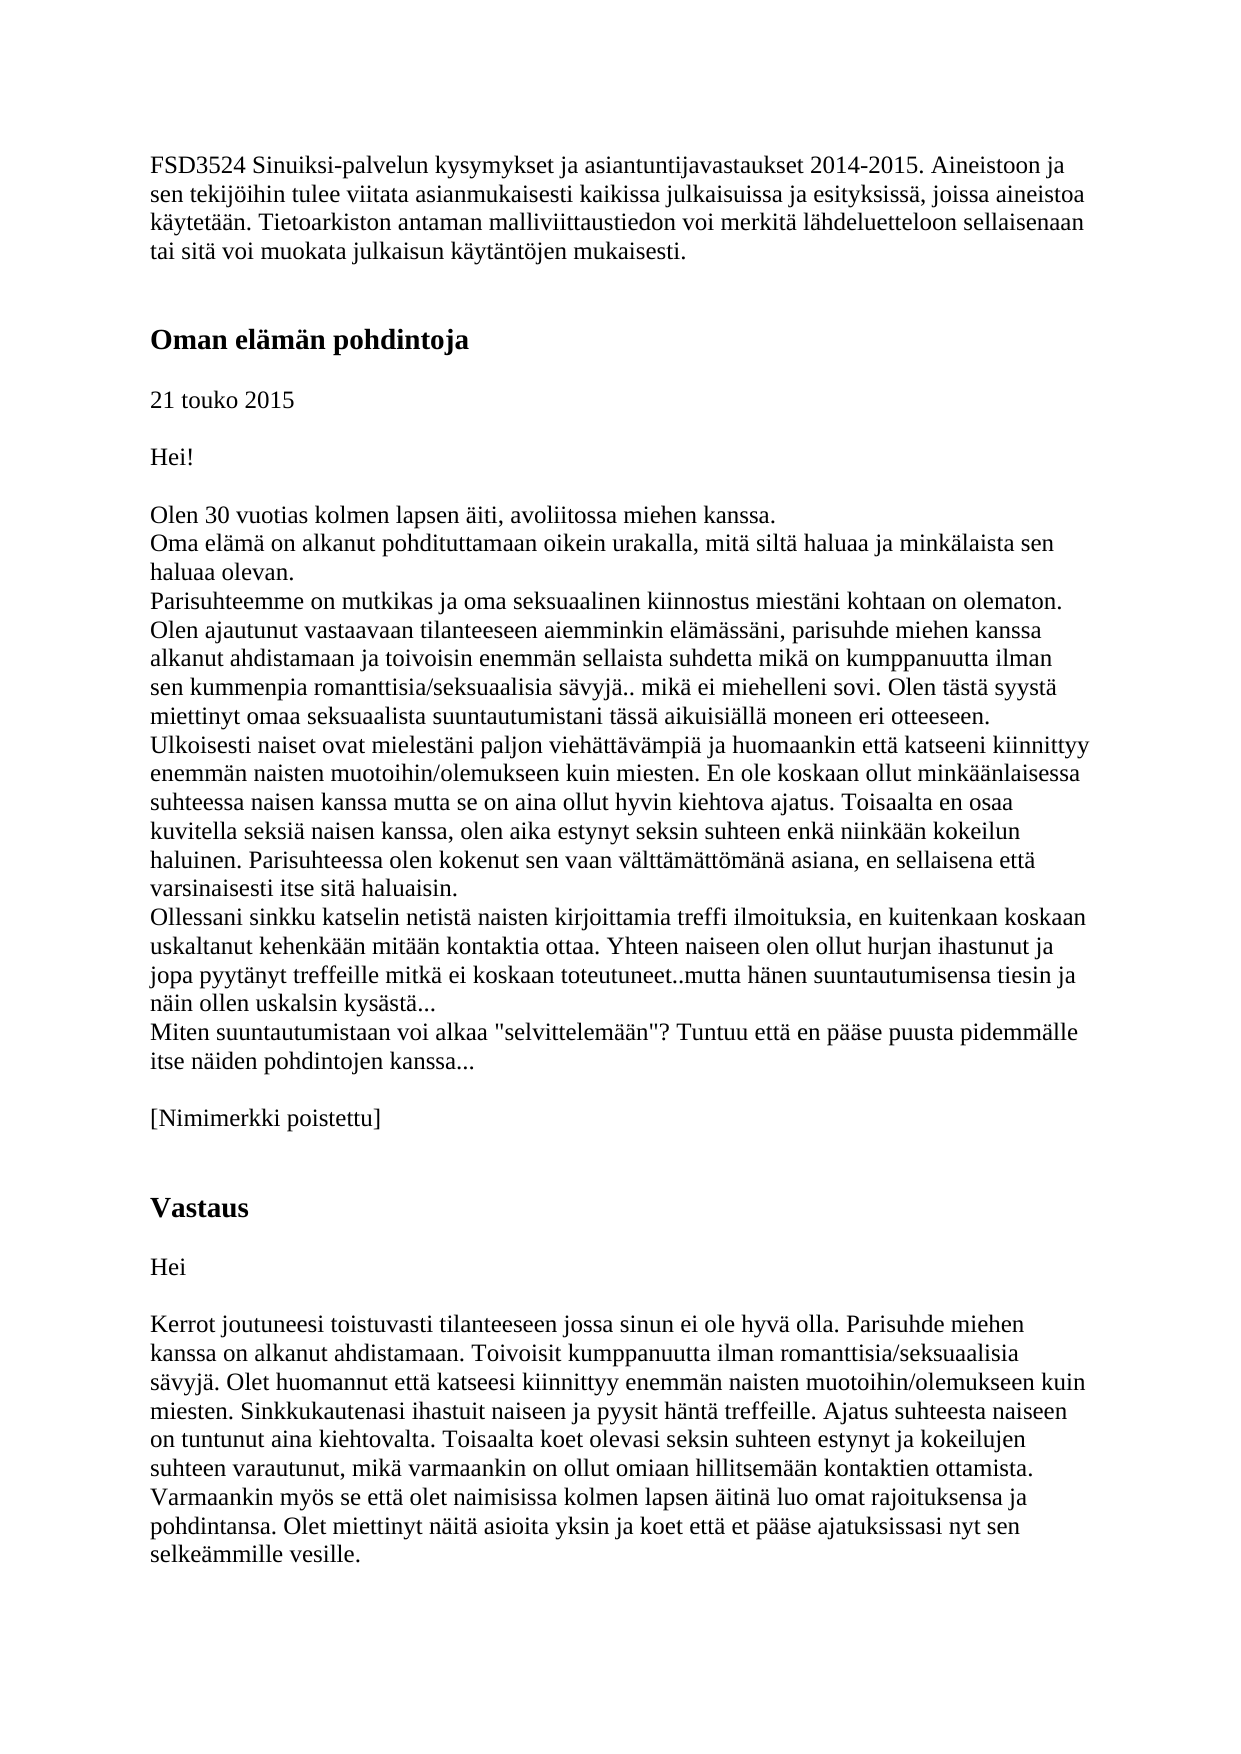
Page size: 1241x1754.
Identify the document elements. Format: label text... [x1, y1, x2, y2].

text Hei! [150, 442, 1090, 471]
text FSD3524 Sinuiksi-palvelun kysymykset ja asiantuntijavastaukset 2014-2015. Aineistoon ja sen tekijöihin tulee viitata asianmukaisesti kaikissa julkaisuissa ja esityksissä, joissa aineistoa käytetään. Tietoarkiston antaman malliviittaustiedon voi merkitä lähdeluetteloon sellaisenaan tai sitä voi muokata julkaisun käytäntöjen mukaisesti. [150, 150, 1090, 265]
text [Nimimerkki poistettu] [150, 1103, 1090, 1132]
text Olen 30 vuotias kolmen lapsen äiti, avoliitossa miehen kanssa. Oma elämä on alkanut pohdituttamaan oikein urakalla, mitä siltä haluaa ja minkälaista sen haluaa olevan. Parisuhteemme on mutkikas ja oma seksuaalinen kiinnostus miestäni kohtaan on olematon. Olen ajautunut vastaavaan tilanteeseen aiemminkin elämässäni, parisuhde miehen kanssa alkanut ahdistamaan ja toivoisin enemmän sellaista suhdetta mikä on kumppanuutta ilman sen kummenpia romanttisia/seksuaalisia sävyjä.. mikä ei miehelleni sovi. Olen tästä syystä miettinyt omaa seksuaalista suuntautumistani tässä aikuisiällä moneen eri otteeseen. Ulkoisesti naiset ovat mielestäni paljon viehättävämpiä ja huomaankin että katseeni kiinnittyy enemmän naisten muotoihin/olemukseen kuin miesten. En ole koskaan ollut minkäänlaisessa suhteessa naisen kanssa mutta se on aina ollut hyvin kiehtova ajatus. Toisaalta en osaa kuvitella seksiä naisen kanssa, olen aika estynyt seksin suhteen enkä niinkään kokeilun haluinen. Parisuhteessa olen kokenut sen vaan välttämättömänä asiana, en sellaisena että varsinaisesti itse sitä haluaisin. Ollessani sinkku katselin netistä naisten kirjoittamia treffi ilmoituksia, en kuitenkaan koskaan uskaltanut kehenkään mitään kontaktia ottaa. Yhteen naiseen olen ollut hurjan ihastunut ja jopa pyytänyt treffeille mitkä ei koskaan toteutuneet..mutta hänen suuntautumisensa tiesin ja näin ollen uskalsin kysästä... Miten suuntautumistaan voi alkaa "selvittelemään"? Tuntuu että en pääse puusta pidemmälle itse näiden pohdintojen kanssa... [150, 471, 1090, 1075]
text Oman elämän pohdintoja [150, 322, 1090, 356]
text 21 touko 2015 [150, 385, 1090, 413]
text Kerrot joutuneesi toistuvasti tilanteeseen jossa sinun ei ole hyvä olla. Parisuhde miehen kanssa on alkanut ahdistamaan. Toivoisit kumppanuutta ilman romanttisia/seksuaalisia sävyjä. Olet huomannut että katseesi kiinnittyy enemmän naisten muotoihin/olemukseen kuin miesten. Sinkkukautenasi ihastuit naiseen ja pyysit häntä treffeille. Ajatus suhteesta naiseen on tuntunut aina kiehtovalta. Toisaalta koet olevasi seksin suhteen estynyt ja kokeilujen suhteen varautunut, mikä varmaankin on ollut omiaan hillitsemään kontaktien ottamista. Varmaankin myös se että olet naimisissa kolmen lapsen äitinä luo omat rajoituksensa ja pohdintansa. Olet miettinyt näitä asioita yksin ja koet että et pääse ajatuksissasi nyt sen selkeämmille vesille. [150, 1281, 1090, 1597]
text Vastaus [150, 1190, 1090, 1223]
text Hei [150, 1252, 1090, 1281]
